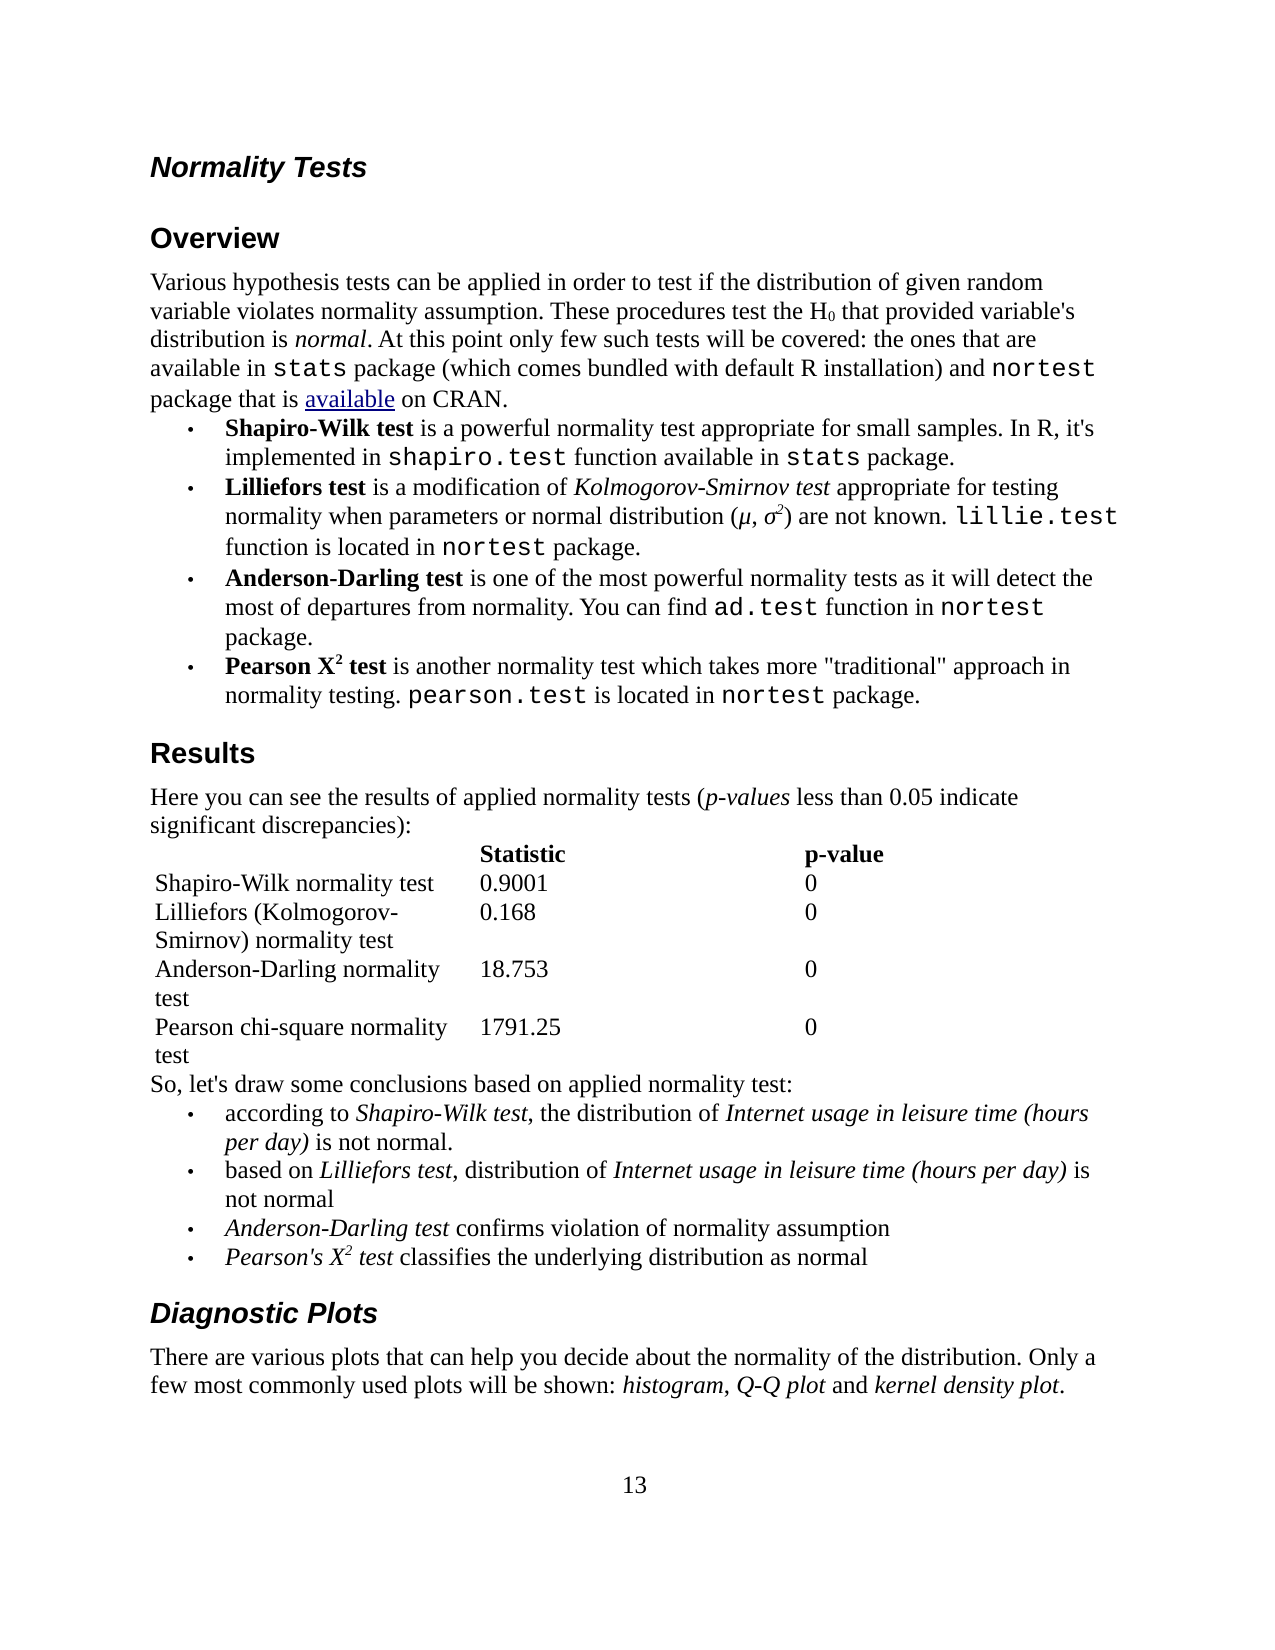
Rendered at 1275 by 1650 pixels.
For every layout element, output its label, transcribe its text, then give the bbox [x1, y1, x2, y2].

list Pearson Χ2 test is another normality test which takes more "traditional" approach in normality testing. pearson.test is located in nortest package. [187, 651, 1125, 711]
table_cell Shapiro-Wilk normality test [150, 868, 475, 897]
subtitle Diagnostic Plots [150, 1296, 1125, 1329]
list Anderson-Darling test confirms violation of normality assumption [187, 1213, 1125, 1242]
table_cell 0 [800, 954, 1125, 1012]
table_cell 0.168 [475, 897, 800, 954]
table_cell 0 [800, 897, 1125, 954]
list Shapiro-Wilk test is a powerful normality test appropriate for small samples. In R, it's implemented in shapiro.test function available in stats package. [187, 413, 1125, 472]
table_cell Pearson chi-square normality test [150, 1012, 475, 1069]
table_cell 0 [800, 868, 1125, 897]
subtitle Normality Tests [150, 150, 1125, 183]
text Here you can see the results of applied normality tests (p-values less than 0.05 indicate significant discrepancies): [150, 782, 1125, 839]
table_cell 1791.25 [475, 1012, 800, 1069]
text Various hypothesis tests can be applied in order to test if the distribution of given random variable violates normality assumption. These procedures test the H0 that provided variable's distribution is normal. At this point only few such tests will be covered: the ones that are available in stats package (which comes bundled with default R installation) and nortest package that is available on CRAN. [150, 267, 1125, 413]
table_header p-value [800, 839, 1125, 868]
list Pearson's Χ2 test classifies the underlying distribution as normal [187, 1242, 1125, 1271]
table_cell Lilliefors (Kolmogorov-Smirnov) normality test [150, 897, 475, 954]
subtitle Results [150, 736, 1125, 769]
text There are various plots that can help you decide about the normality of the distribution. Only a few most commonly used plots will be shown: histogram, Q-Q plot and kernel density plot. [150, 1342, 1125, 1399]
table_cell 0 [800, 1012, 1125, 1069]
list based on Lilliefors test, distribution of Internet usage in leisure time (hours per day) is not normal [187, 1156, 1125, 1213]
table_cell Anderson-Darling normality test [150, 954, 475, 1012]
subtitle Overview [150, 221, 1125, 254]
list according to Shapiro-Wilk test, the distribution of Internet usage in leisure time (hours per day) is not normal. [187, 1098, 1125, 1156]
list Lilliefors test is a modification of Kolmogorov-Smirnov test appropriate for testing normality when parameters or normal distribution (μ, σ2) are not known. lillie.test function is located in nortest package. [187, 472, 1125, 563]
table_cell 0.9001 [475, 868, 800, 897]
text So, let's draw some conclusions based on applied normality test: [150, 1069, 1125, 1098]
list Anderson-Darling test is one of the most powerful normality tests as it will detect the most of departures from normality. You can find ad.test function in nortest package. [187, 563, 1125, 651]
table_header [150, 839, 475, 868]
table_cell 18.753 [475, 954, 800, 1012]
table_header Statistic [475, 839, 800, 868]
